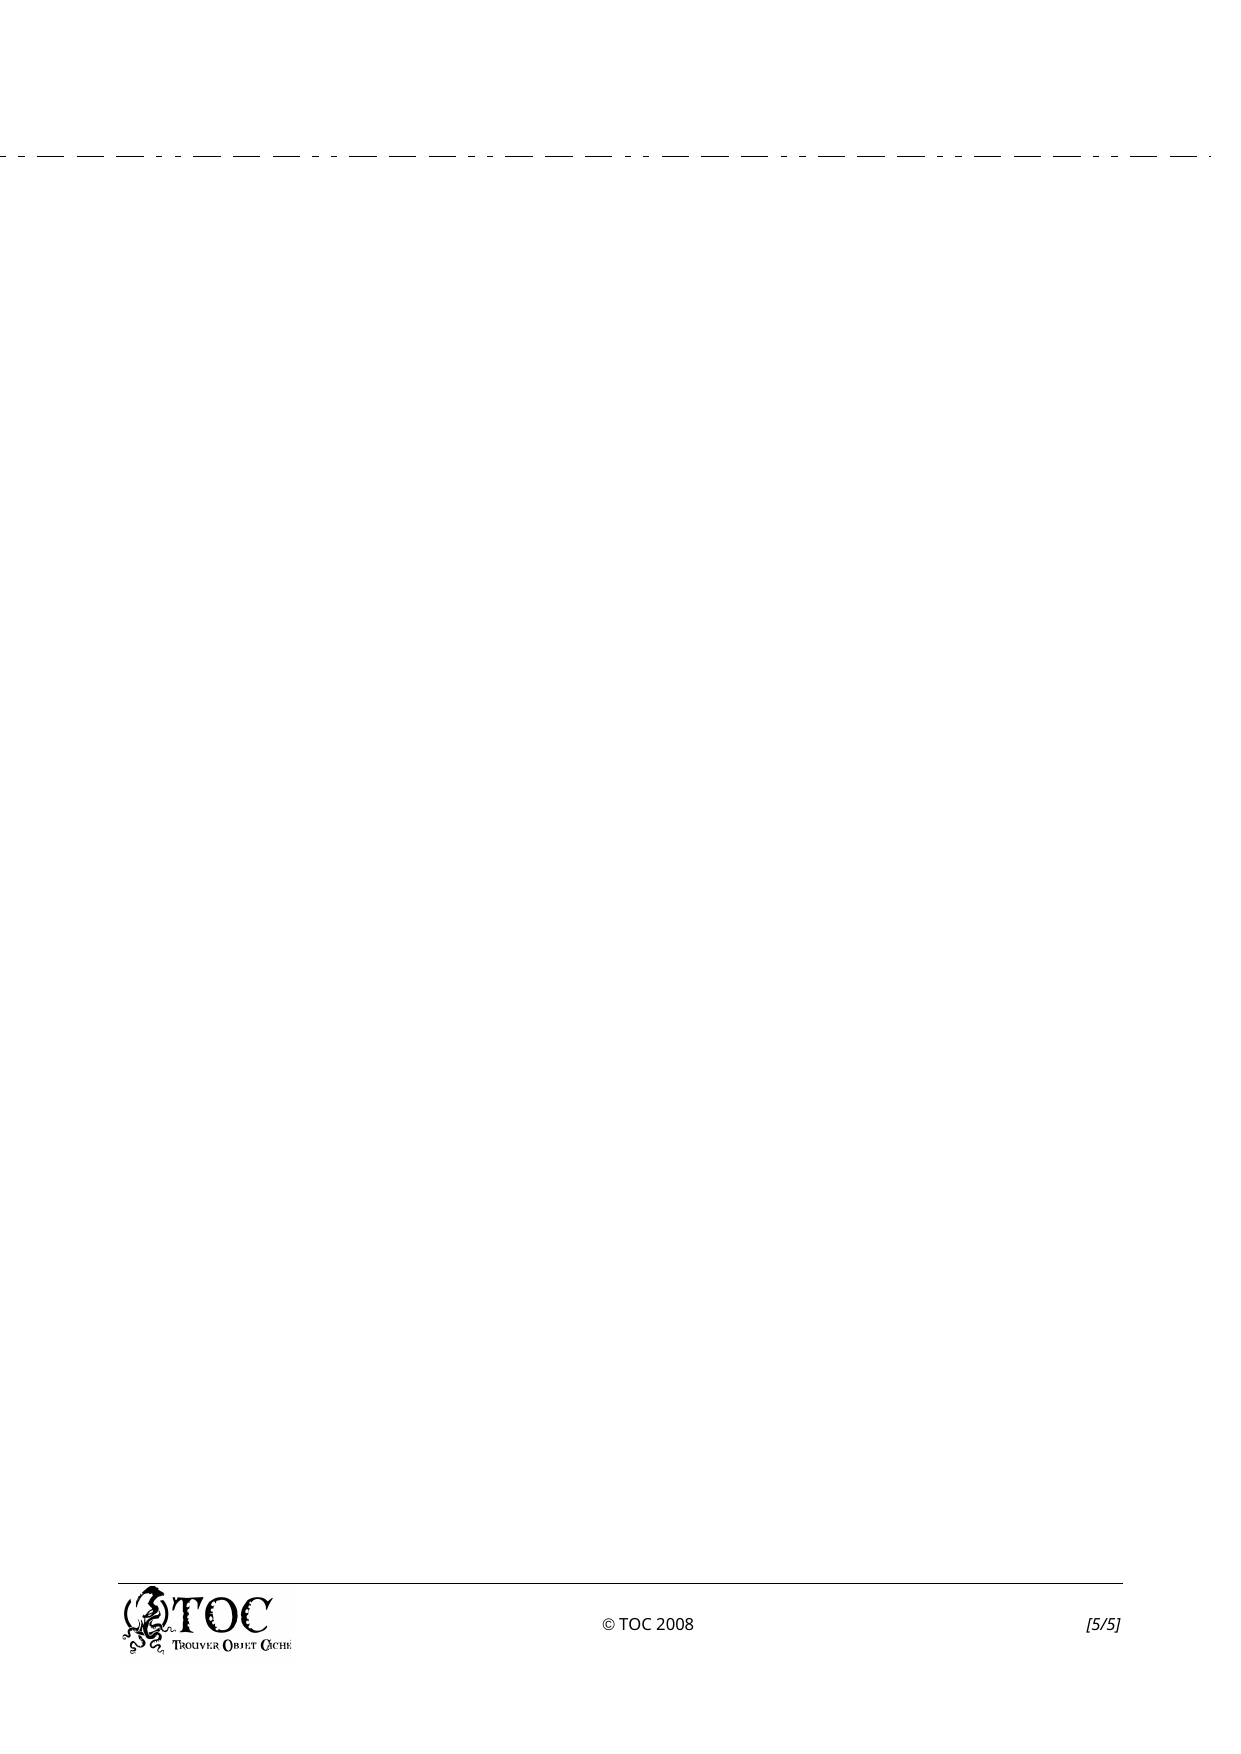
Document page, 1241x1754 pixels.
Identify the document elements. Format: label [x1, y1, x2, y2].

picture [122, 1586, 292, 1663]
